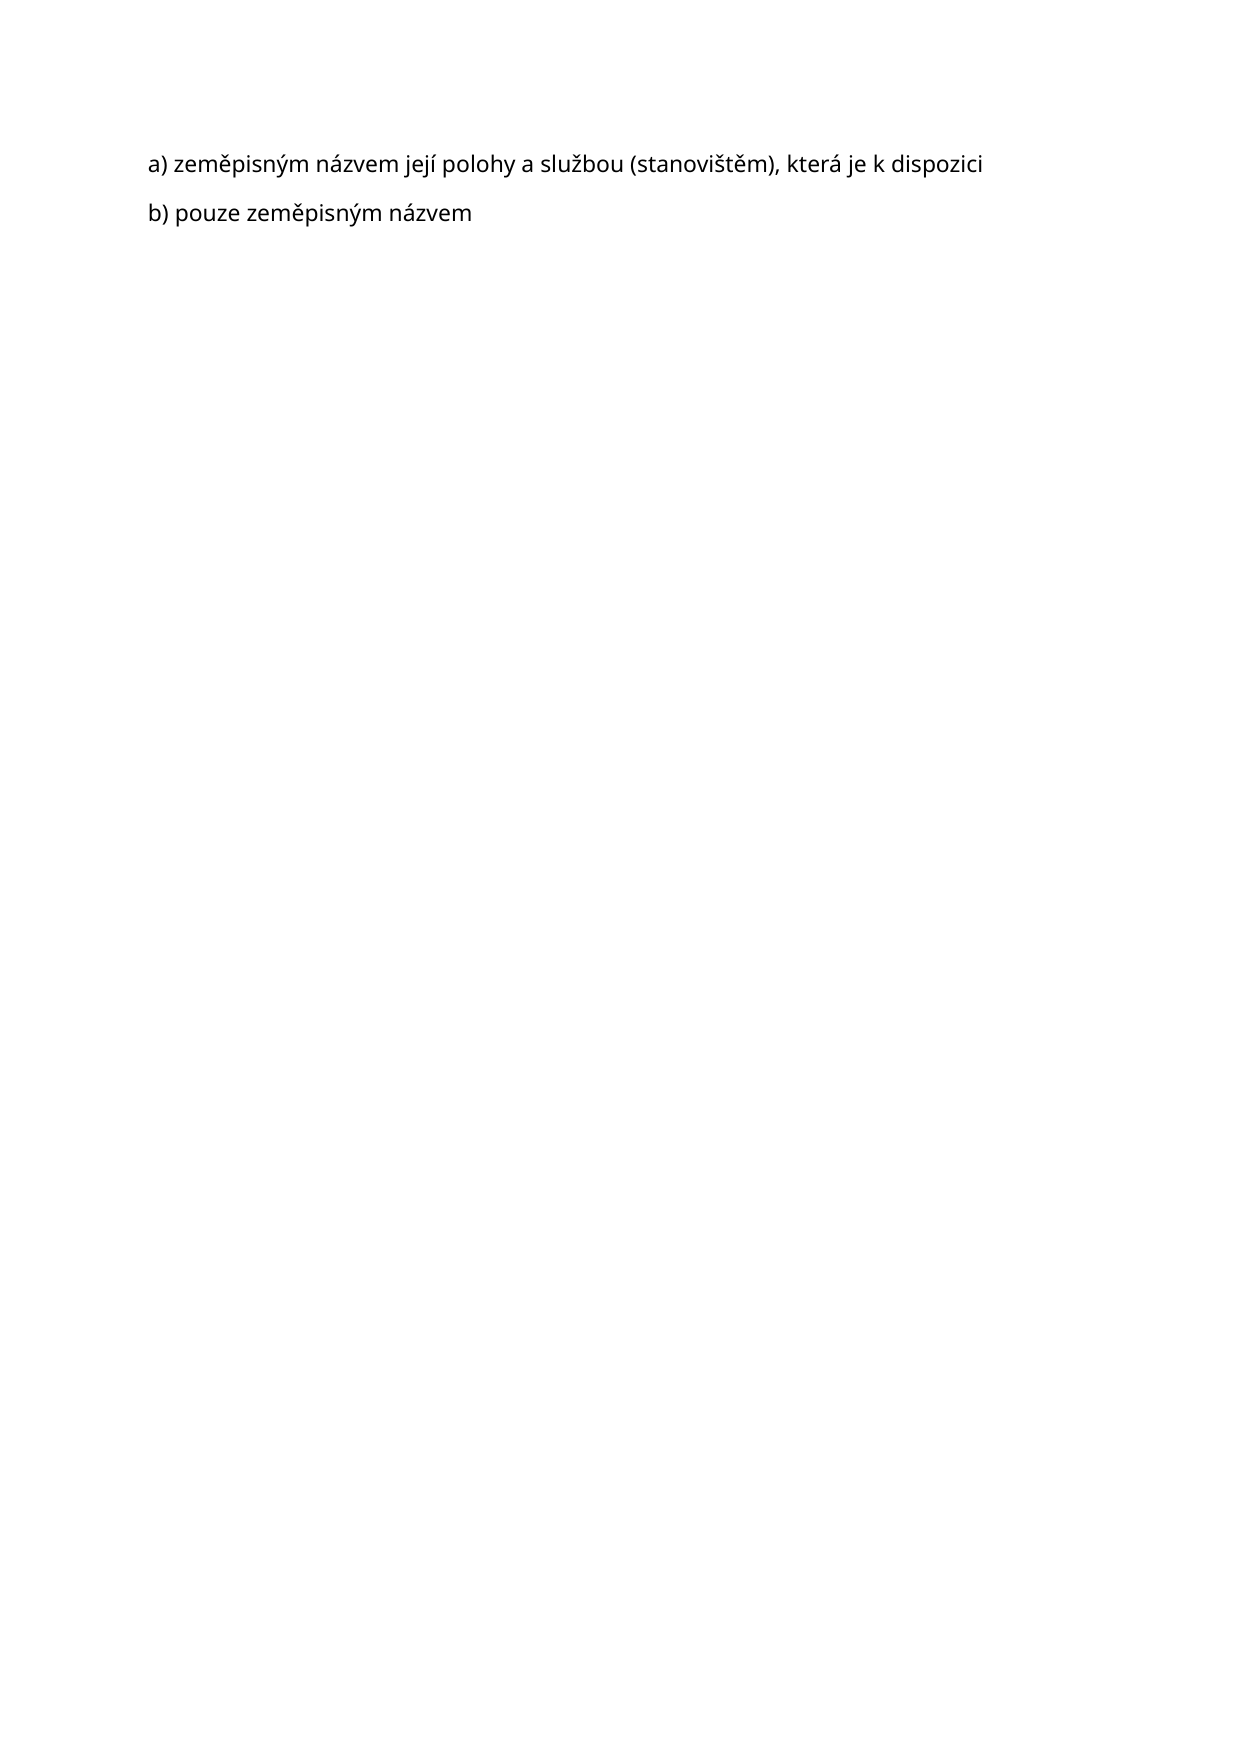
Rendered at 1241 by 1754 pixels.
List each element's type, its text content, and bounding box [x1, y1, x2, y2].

text b) pouze zeměpisným názvem [148, 197, 1093, 228]
text a) zeměpisným názvem její polohy a službou (stanovištěm), která je k dispozici [148, 148, 1093, 179]
